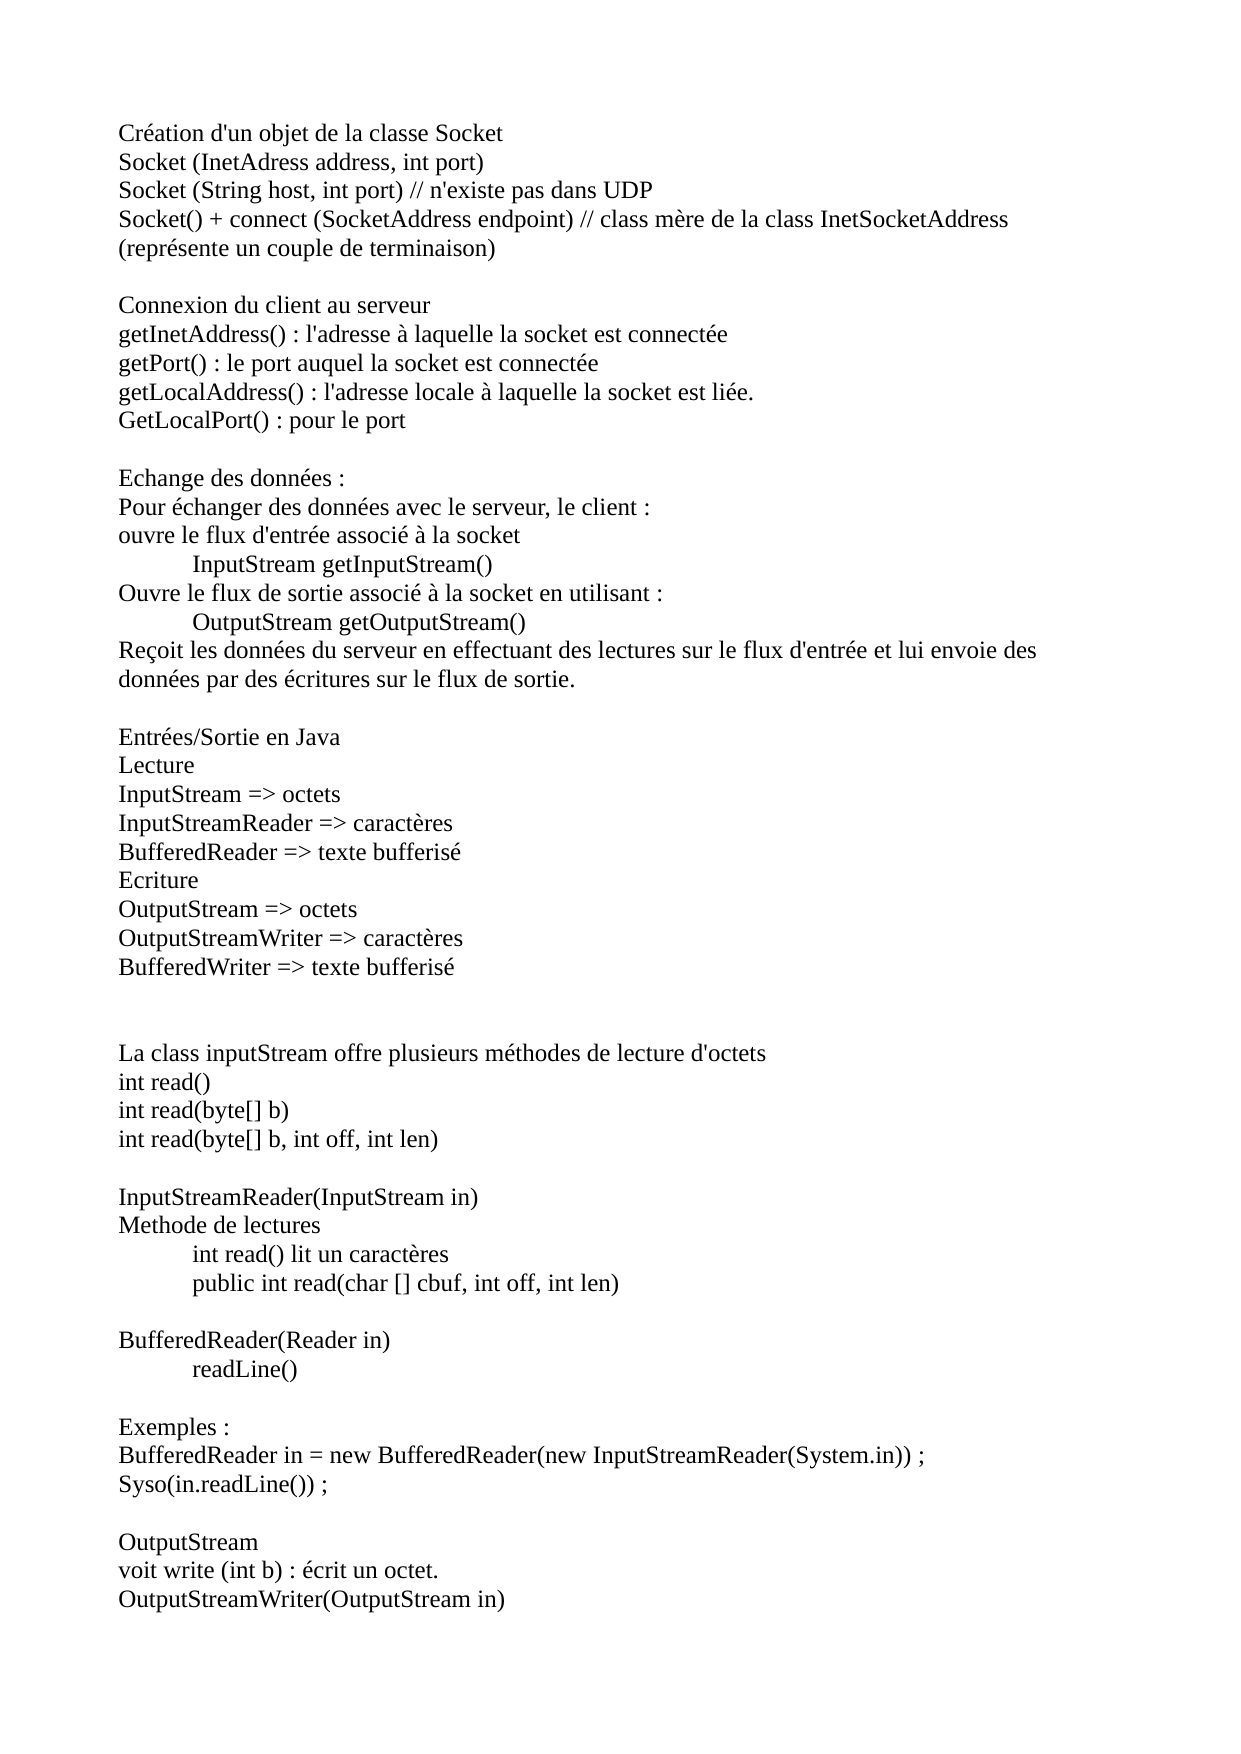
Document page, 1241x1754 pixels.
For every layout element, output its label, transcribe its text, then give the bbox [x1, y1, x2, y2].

text Reçoit les données du serveur en effectuant des lectures sur le flux d'entrée et lui envoie des données par des écritures sur le flux de sortie. [118, 636, 1122, 693]
text BufferedReader => texte bufferisé [118, 837, 1122, 866]
text int read(byte[] b) [118, 1096, 1122, 1124]
text getInetAddress() : l'adresse à laquelle la socket est connectée [118, 319, 1122, 348]
text OutputStreamWriter => caractères [118, 923, 1122, 952]
text int read() [118, 1067, 1122, 1096]
text Entrées/Sortie en Java [118, 722, 1122, 751]
text Socket() + connect (SocketAddress endpoint) // class mère de la class InetSocketAddress (représente un couple de terminaison) [118, 204, 1122, 262]
text public int read(char [] cbuf, int off, int len) [118, 1268, 1122, 1297]
text Methode de lectures [118, 1211, 1122, 1239]
text voit write (int b) : écrit un octet. [118, 1556, 1122, 1584]
text getPort() : le port auquel la socket est connectée [118, 348, 1122, 377]
text OutputStream [118, 1527, 1122, 1556]
text Ouvre le flux de sortie associé à la socket en utilisant : [118, 578, 1122, 607]
text InputStreamReader(InputStream in) [118, 1182, 1122, 1211]
text InputStream => octets [118, 779, 1122, 808]
text Exemples : [118, 1412, 1122, 1441]
text readLine() [118, 1354, 1122, 1383]
text BufferedReader in = new BufferedReader(new InputStreamReader(System.in)) ; [118, 1441, 1122, 1469]
text Lecture [118, 751, 1122, 779]
text InputStreamReader => caractères [118, 808, 1122, 837]
text OutputStream => octets [118, 894, 1122, 923]
text OutputStream getOutputStream() [118, 607, 1122, 636]
text La class inputStream offre plusieurs méthodes de lecture d'octets [118, 1038, 1122, 1067]
text InputStream getInputStream() [118, 549, 1122, 578]
text BufferedWriter => texte bufferisé [118, 952, 1122, 981]
text GetLocalPort() : pour le port [118, 406, 1122, 434]
text BufferedReader(Reader in) [118, 1326, 1122, 1354]
text Echange des données : [118, 463, 1122, 492]
text int read(byte[] b, int off, int len) [118, 1124, 1122, 1153]
text OutputStreamWriter(OutputStream in) [118, 1584, 1122, 1613]
text Création d'un objet de la classe Socket [118, 118, 1122, 147]
text Syso(in.readLine()) ; [118, 1469, 1122, 1498]
text Socket (String host, int port) // n'existe pas dans UDP [118, 176, 1122, 204]
text int read() lit un caractères [118, 1239, 1122, 1268]
text Connexion du client au serveur [118, 291, 1122, 319]
text Socket (InetAdress address, int port) [118, 147, 1122, 176]
text getLocalAddress() : l'adresse locale à laquelle la socket est liée. [118, 377, 1122, 406]
text Pour échanger des données avec le serveur, le client : [118, 492, 1122, 521]
text Ecriture [118, 866, 1122, 894]
text ouvre le flux d'entrée associé à la socket [118, 521, 1122, 549]
